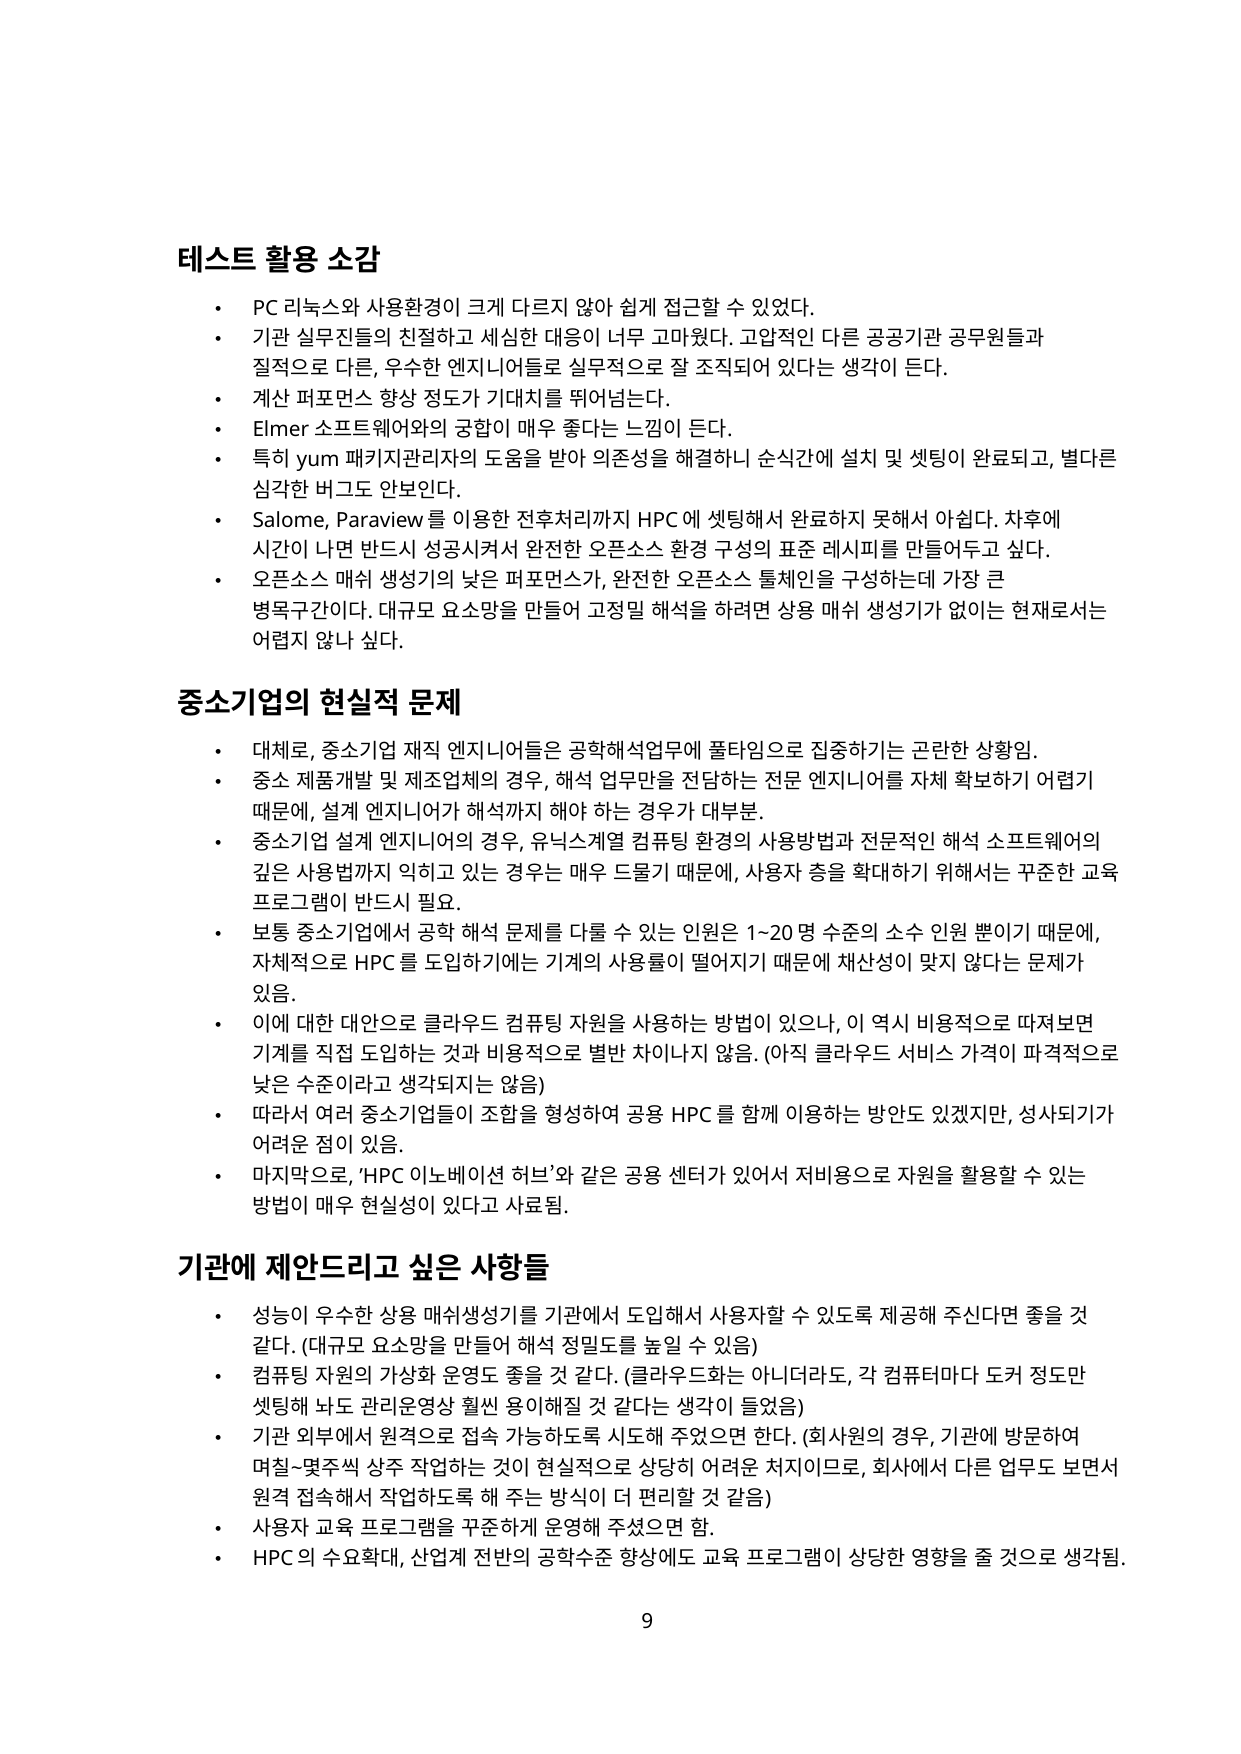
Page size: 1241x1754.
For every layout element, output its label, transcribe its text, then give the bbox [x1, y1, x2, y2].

list PC 리눅스와 사용환경이 크게 다르지 않아 쉽게 접근할 수 있었다. [215, 291, 1122, 321]
list 마지막으로, ’HPC 이노베이션 허브’와 같은 공용 센터가 있어서 저비용으로 자원을 활용할 수 있는 방법이 매우 현실성이 있다고 사료됨. [215, 1159, 1122, 1219]
subtitle 기관에 제안드리고 싶은 사항들 [177, 1244, 1122, 1287]
list Salome, Paraview를 이용한 전후처리까지 HPC에 셋팅해서 완료하지 못해서 아쉽다. 차후에 시간이 나면 반드시 성공시켜서 완전한 오픈소스 환경 구성의 표준 레시피를 만들어두고 싶다. [215, 503, 1122, 564]
list 중소 제품개발 및 제조업체의 경우, 해석 업무만을 전담하는 전문 엔지니어를 자체 확보하기 어렵기 때문에, 설계 엔지니어가 해석까지 해야 하는 경우가 대부분. [215, 765, 1122, 825]
subtitle 중소기업의 현실적 문제 [177, 680, 1122, 722]
list 보통 중소기업에서 공학 해석 문제를 다룰 수 있는 인원은 1~20명 수준의 소수 인원 뿐이기 때문에, 자체적으로 HPC를 도입하기에는 기계의 사용률이 떨어지기 때문에 채산성이 맞지 않다는 문제가 있음. [215, 916, 1122, 1007]
list 오픈소스 매쉬 생성기의 낮은 퍼포먼스가, 완전한 오픈소스 툴체인을 구성하는데 가장 큰 병목구간이다. 대규모 요소망을 만들어 고정밀 해석을 하려면 상용 매쉬 생성기가 없이는 현재로서는 어렵지 않나 싶다. [215, 564, 1122, 655]
list 성능이 우수한 상용 매쉬생성기를 기관에서 도입해서 사용자할 수 있도록 제공해 주신다면 좋을 것 같다. (대규모 요소망을 만들어 해석 정밀도를 높일 수 있음) [215, 1299, 1122, 1360]
list 대체로, 중소기업 재직 엔지니어들은 공학해석업무에 풀타임으로 집중하기는 곤란한 상황임. [215, 734, 1122, 765]
list 사용자 교육 프로그램을 꾸준하게 운영해 주셨으면 함. [215, 1511, 1122, 1542]
list 이에 대한 대안으로 클라우드 컴퓨팅 자원을 사용하는 방법이 있으나, 이 역시 비용적으로 따져보면 기계를 직접 도입하는 것과 비용적으로 별반 차이나지 않음. (아직 클라우드 서비스 가격이 파격적으로 낮은 수준이라고 생각되지는 않음) [215, 1007, 1122, 1098]
list 중소기업 설계 엔지니어의 경우, 유닉스계열 컴퓨팅 환경의 사용방법과 전문적인 해석 소프트웨어의 깊은 사용법까지 익히고 있는 경우는 매우 드물기 때문에, 사용자 층을 확대하기 위해서는 꾸준한 교육 프로그램이 반드시 필요. [215, 825, 1122, 916]
list Elmer 소프트웨어와의 궁합이 매우 좋다는 느낌이 든다. [215, 412, 1122, 442]
list 따라서 여러 중소기업들이 조합을 형성하여 공용 HPC를 함께 이용하는 방안도 있겠지만, 성사되기가 어려운 점이 있음. [215, 1098, 1122, 1159]
list 계산 퍼포먼스 향상 정도가 기대치를 뛰어넘는다. [215, 382, 1122, 412]
list 기관 실무진들의 친절하고 세심한 대응이 너무 고마웠다. 고압적인 다른 공공기관 공무원들과 질적으로 다른, 우수한 엔지니어들로 실무적으로 잘 조직되어 있다는 생각이 든다. [215, 321, 1122, 382]
list 기관 외부에서 원격으로 접속 가능하도록 시도해 주었으면 한다. (회사원의 경우, 기관에 방문하여 며칠~몇주씩 상주 작업하는 것이 현실적으로 상당히 어려운 처지이므로, 회사에서 다른 업무도 보면서 원격 접속해서 작업하도록 해 주는 방식이 더 편리할 것 같음) [215, 1420, 1122, 1511]
list HPC의 수요확대, 산업계 전반의 공학수준 향상에도 교육 프로그램이 상당한 영향을 줄 것으로 생각됨. [215, 1542, 1122, 1572]
list 컴퓨팅 자원의 가상화 운영도 좋을 것 같다. (클라우드화는 아니더라도, 각 컴퓨터마다 도커 정도만 셋팅해 놔도 관리운영상 훨씬 용이해질 것 같다는 생각이 들었음) [215, 1360, 1122, 1420]
subtitle 테스트 활용 소감 [177, 236, 1122, 278]
list 특히 yum 패키지관리자의 도움을 받아 의존성을 해결하니 순식간에 설치 및 셋팅이 완료되고, 별다른 심각한 버그도 안보인다. [215, 442, 1122, 503]
